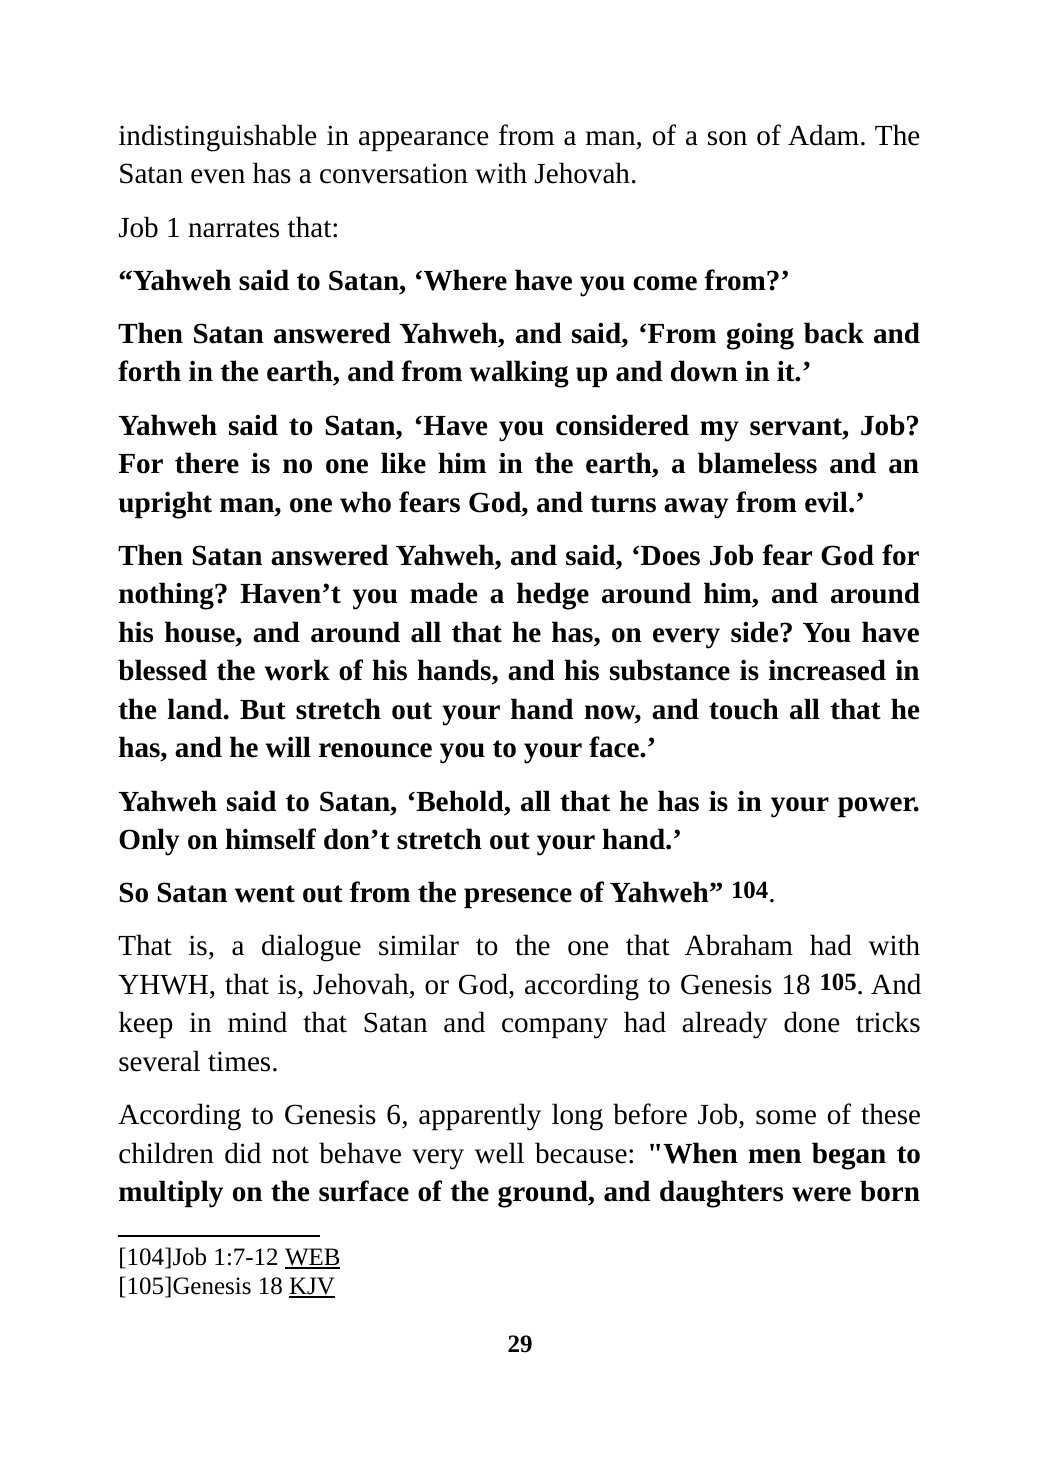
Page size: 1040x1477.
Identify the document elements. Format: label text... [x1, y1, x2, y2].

text So Satan went out from the presence of Yahweh” . [118, 875, 921, 909]
text Then Satan answered Yahweh, and said, ‘From going back and forth in the earth, and from walking up and down in it.’ [118, 316, 921, 388]
text indistinguishable in appearance from a man, of a son of Adam. The Satan even has a conversation with Jehovah. [118, 118, 921, 190]
text “Yahweh said to Satan, ‘Where have you come from?’ [118, 263, 921, 296]
text That is, a dialogue similar to the one that Abraham had with YHWH, that is, Jehovah, or God, according to Genesis 18 . And keep in mind that Satan and company had already done tricks several times. [118, 928, 921, 1078]
text Job 1:7-12 WEB [118, 1242, 921, 1271]
text Yahweh said to Satan, ‘Have you considered my servant, Job? For there is no one like him in the earth, a blameless and an upright man, one who fears God, and turns away from evil.’ [118, 408, 921, 518]
text Yahweh said to Satan, ‘Behold, all that he has is in your power. Only on himself don’t stretch out your hand.’ [118, 784, 921, 856]
text Job 1 narrates that: [118, 210, 921, 243]
text Genesis 18 KJV [118, 1271, 921, 1300]
text Then Satan answered Yahweh, and said, ‘Does Job fear God for nothing? Haven’t you made a hedge around him, and around his house, and around all that he has, on every side? You have blessed the work of his hands, and his substance is increased in the land. But stretch out your hand now, and touch all that he has, and he will renounce you to your face.’ [118, 538, 921, 764]
text According to Genesis 6, apparently long before Job, some of these children did not behave very well because: "When men began to multiply on the surface of the ground, and daughters were born [118, 1097, 921, 1208]
